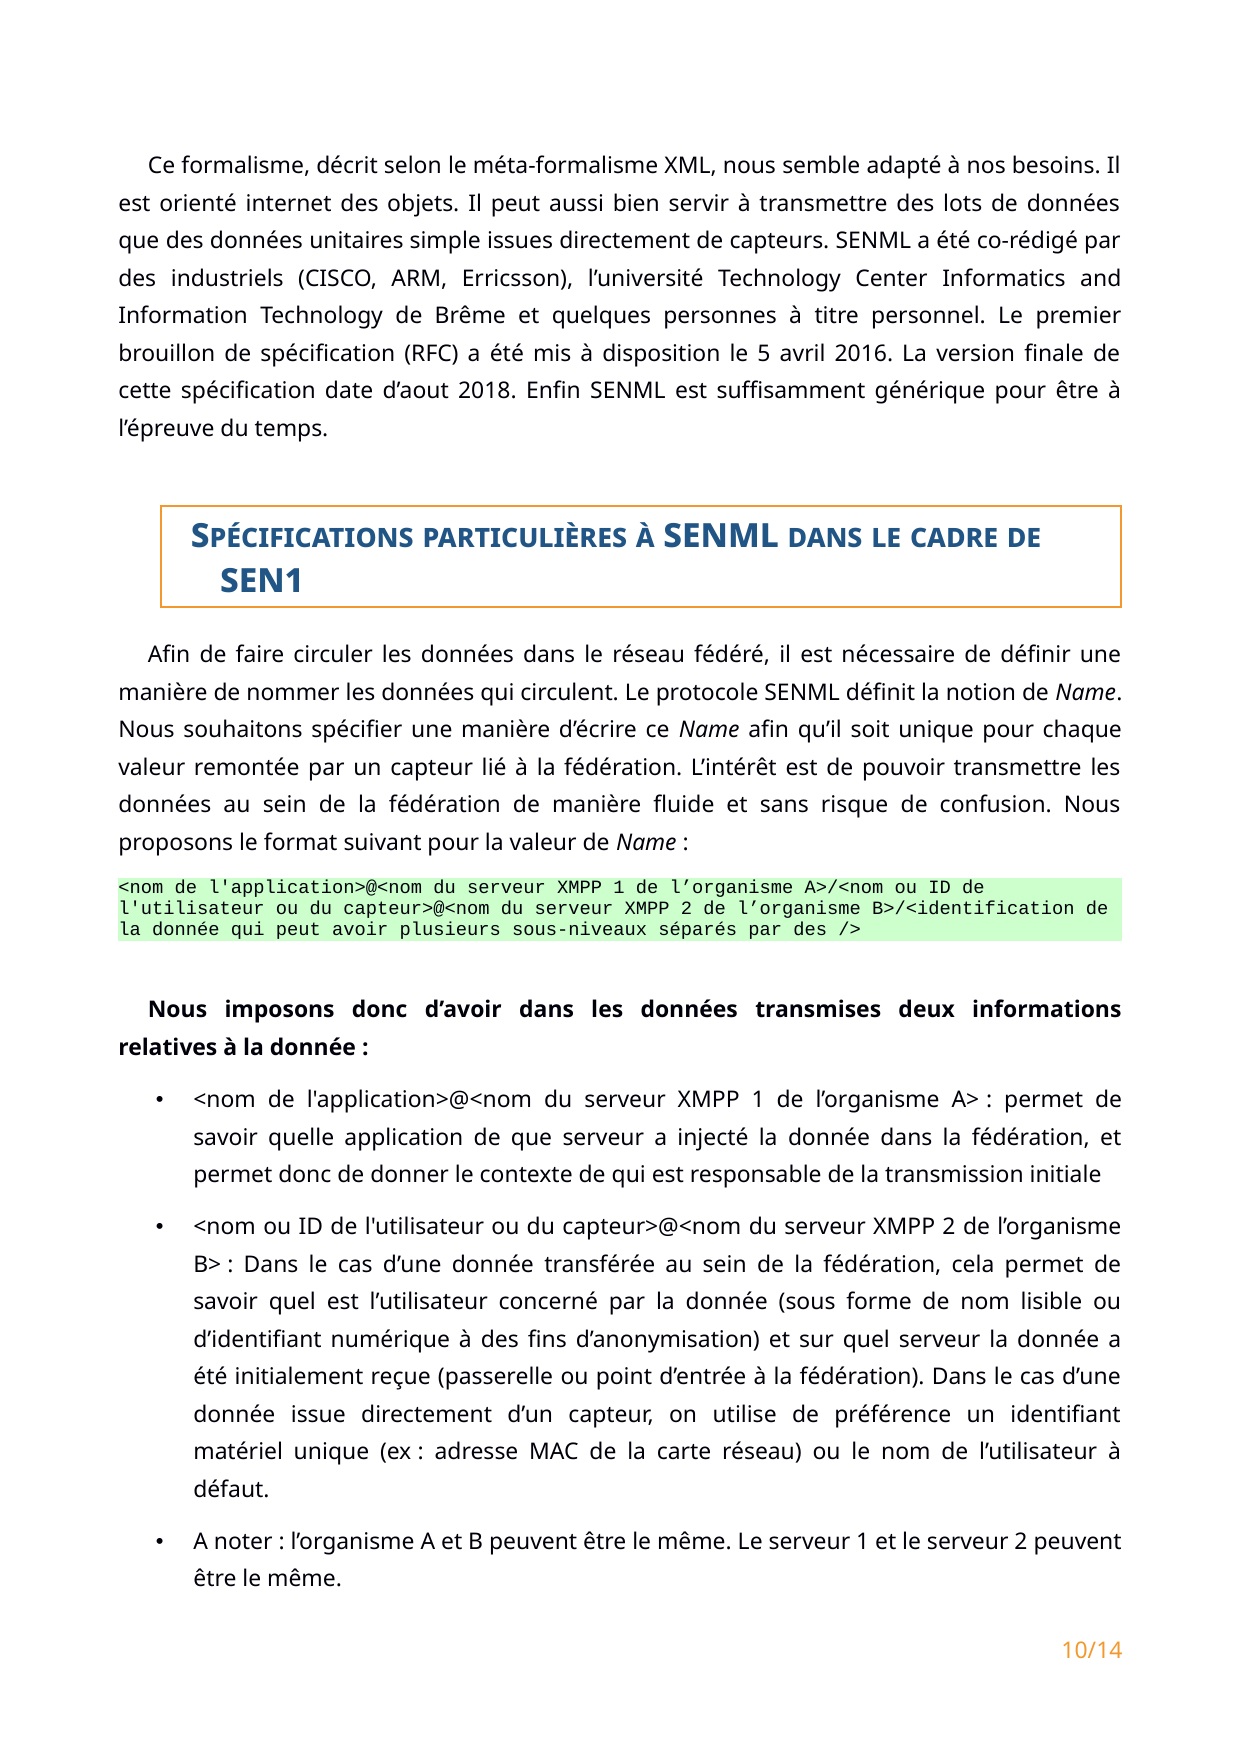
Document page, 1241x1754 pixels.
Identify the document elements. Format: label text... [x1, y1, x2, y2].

subtitle Spécifications particulières à SENML dans le cadre de SEN1 [162, 507, 1120, 606]
text <nom de l'application>@<nom du serveur XMPP 1 de l’organisme A>/<nom ou ID de l'utilisateur ou du capteur>@<nom du serveur XMPP 2 de l’organisme B>/<identification de la donnée qui peut avoir plusieurs sous-niveaux séparés par des /> [118, 878, 1122, 941]
list <nom de l'application>@<nom du serveur XMPP 1 de l’organisme A> : permet de savoir quelle application de que serveur a injecté la donnée dans la fédération, et permet donc de donner le contexte de qui est responsable de la transmission initiale [156, 1083, 1122, 1189]
list <nom ou ID de l'utilisateur ou du capteur>@<nom du serveur XMPP 2 de l’organisme B> : Dans le cas d’une donnée transférée au sein de la fédération, cela permet de savoir quel est l’utilisateur concerné par la donnée (sous forme de nom lisible ou d’identifiant numérique à des fins d’anonymisation) et sur quel serveur la donnée a été initialement reçue (passerelle ou point d’entrée à la fédération). Dans le cas d’une donnée issue directement d’un capteur, on utilise de préférence un identifiant matériel unique (ex : adresse MAC de la carte réseau) ou le nom de l’utilisateur à défaut. [156, 1210, 1122, 1504]
text Ce formalisme, décrit selon le méta-formalisme XML, nous semble adapté à nos besoins. Il est orienté internet des objets. Il peut aussi bien servir à transmettre des lots de données que des données unitaires simple issues directement de capteurs. SENML a été co-rédigé par des industriels (CISCO, ARM, Erricsson), l’université Technology Center Informatics and Information Technology de Brême et quelques personnes à titre personnel. Le premier brouillon de spécification (RFC) a été mis à disposition le 5 avril 2016. La version finale de cette spécification date d’aout 2018. Enfin SENML est suffisamment générique pour être à l’épreuve du temps. [118, 149, 1122, 443]
text Nous imposons donc d’avoir dans les données transmises deux informations relatives à la donnée : [118, 993, 1122, 1062]
list A noter : l’organisme A et B peuvent être le même. Le serveur 1 et le serveur 2 peuvent être le même. [156, 1525, 1122, 1593]
text Afin de faire circuler les données dans le réseau fédéré, il est nécessaire de définir une manière de nommer les données qui circulent. Le protocole SENML définit la notion de Name. Nous souhaitons spécifier une manière d’écrire ce Name afin qu’il soit unique pour chaque valeur remontée par un capteur lié à la fédération. L’intérêt est de pouvoir transmettre les données au sein de la fédération de manière fluide et sans risque de confusion. Nous proposons le format suivant pour la valeur de Name : [118, 638, 1122, 857]
